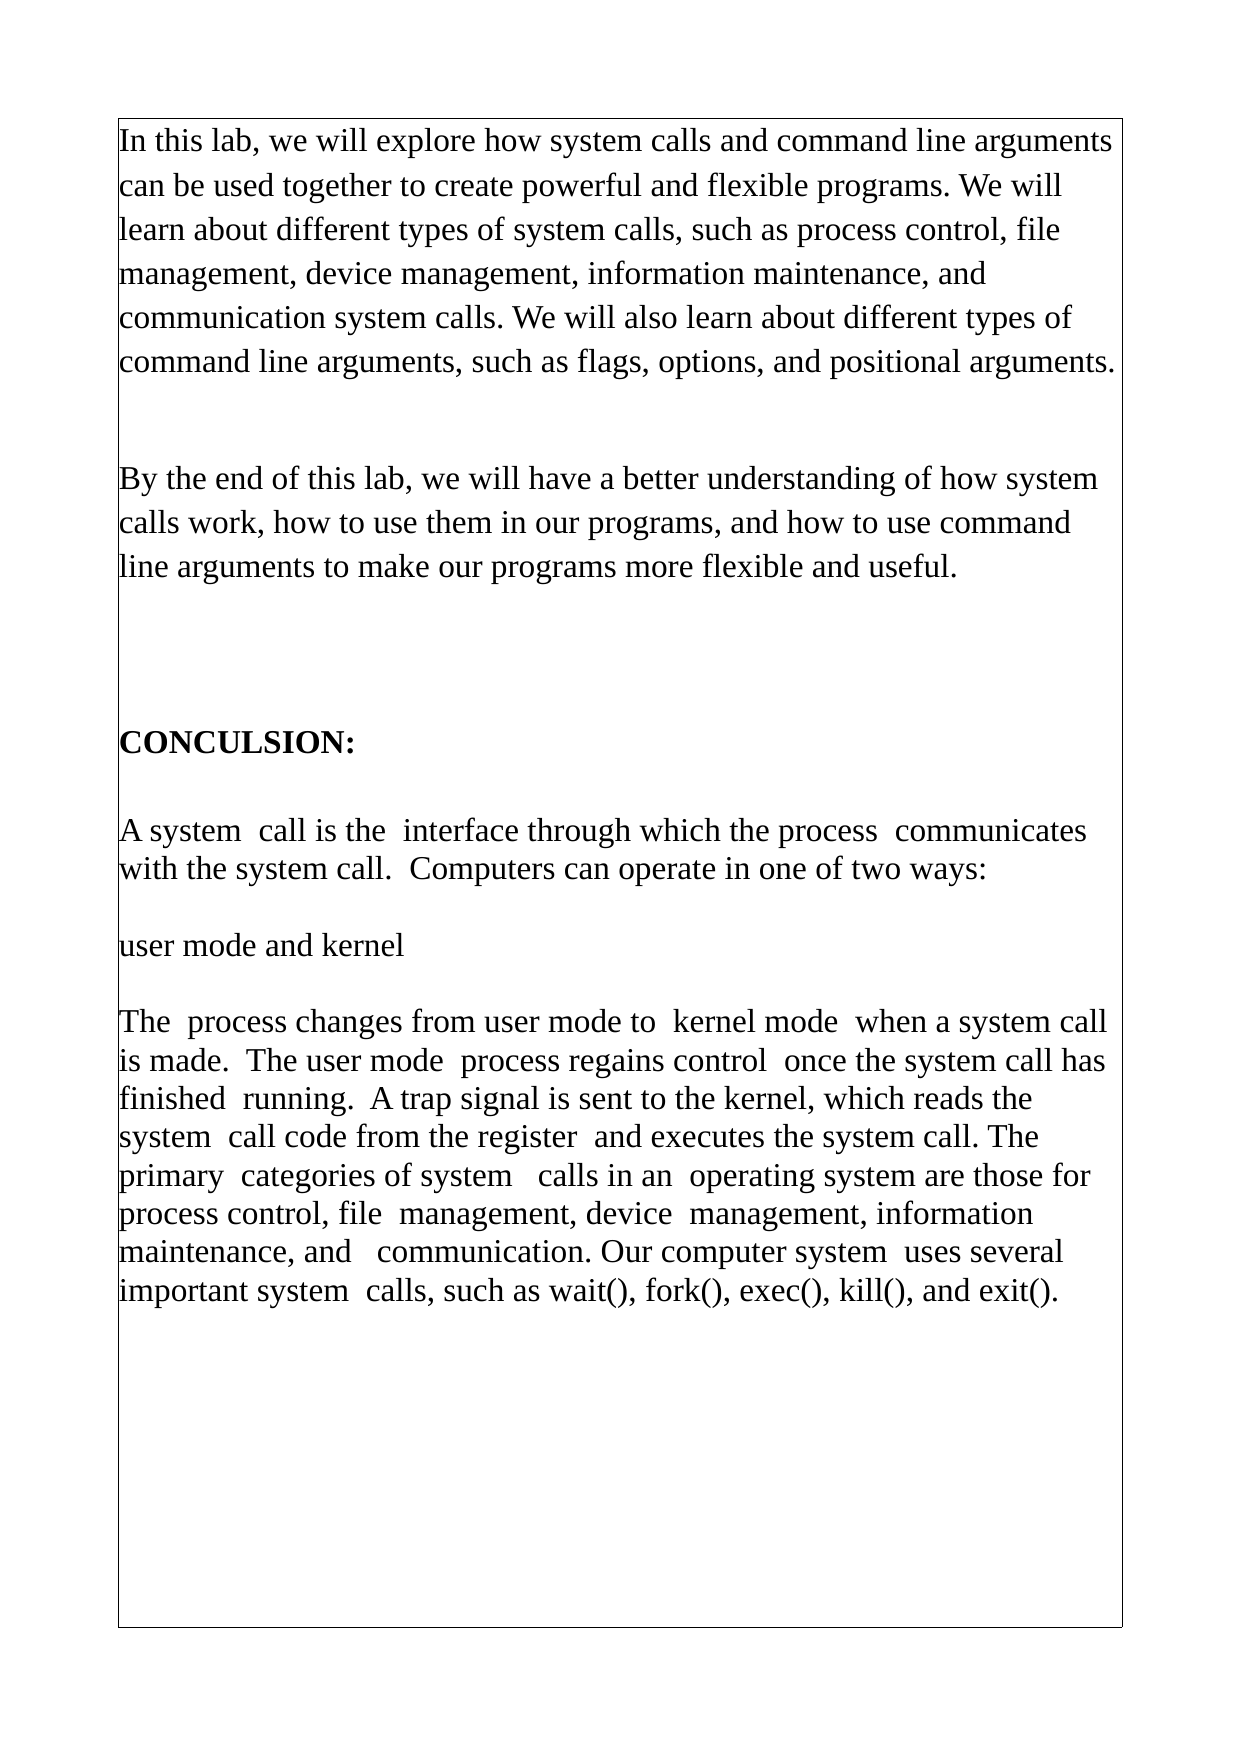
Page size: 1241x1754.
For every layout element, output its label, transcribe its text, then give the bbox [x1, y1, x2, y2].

text A system call is the interface through which the process communicates with the system call. Computers can operate in one of two ways: [119, 807, 1122, 886]
text In this lab, we will explore how system calls and command line arguments can be used together to create powerful and flexible programs. We will learn about different types of system calls, such as process control, file management, device management, information maintenance, and communication system calls. We will also learn about different types of command line arguments, such as flags, options, and positional arguments. [119, 119, 1122, 379]
text user mode and kernel [119, 922, 1122, 963]
text CONCULSION: [119, 720, 1122, 761]
text By the end of this lab, we will have a better understanding of how system calls work, how to use them in our programs, and how to use command line arguments to make our programs more flexible and useful. [119, 456, 1122, 585]
text The process changes from user mode to kernel mode when a system call is made. The user mode process regains control once the system call has finished running. A trap signal is sent to the kernel, which reads the system call code from the register and executes the system call. The primary categories of system calls in an operating system are those for process control, file management, device management, information maintenance, and communication. Our computer system uses several important system calls, such as wait(), fork(), exec(), kill(), and exit(). [119, 999, 1122, 1308]
